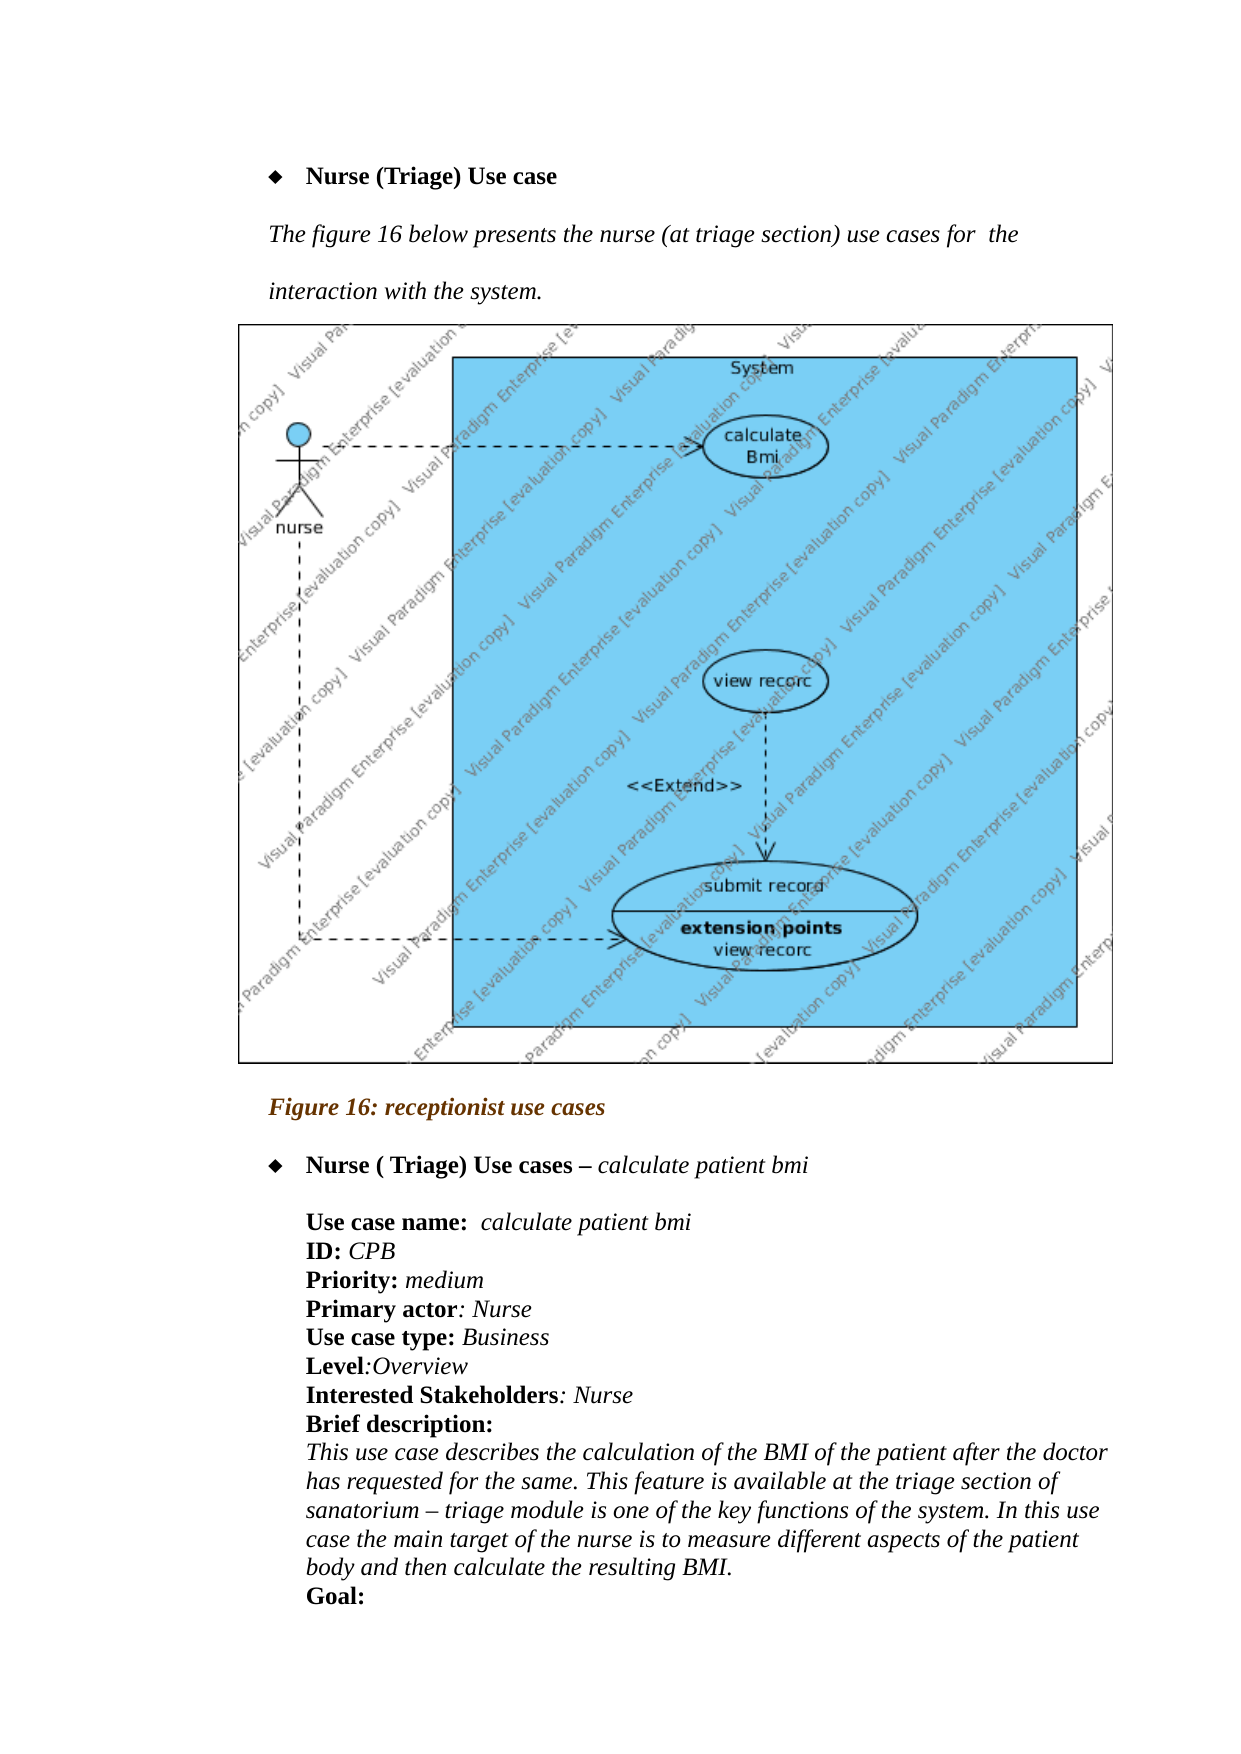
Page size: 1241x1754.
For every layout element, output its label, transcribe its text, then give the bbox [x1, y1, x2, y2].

list Brief description: [268, 1409, 1122, 1437]
list Goal: [268, 1581, 1122, 1610]
list Use case name: calculate patient bmi [268, 1207, 1122, 1236]
list Interested Stakeholders: Nurse [268, 1380, 1122, 1409]
list Nurse ( Triage) Use cases – calculate patient bmi [268, 1150, 1122, 1179]
list Figure 16: receptionist use cases [231, 334, 1122, 1121]
list ID: CPB [268, 1236, 1122, 1265]
list Level:Overview [268, 1351, 1122, 1380]
list The figure 16 below presents the nurse (at triage section) use cases for the interaction with the system. [231, 219, 1122, 305]
list Nurse (Triage) Use case [268, 161, 1122, 190]
list This use case describes the calculation of the BMI of the patient after the doctor has requested for the same. This feature is available at the triage section of sanatorium – triage module is one of the key functions of the system. In this use case the main target of the nurse is to measure different aspects of the patient body and then calculate the resulting BMI. [268, 1437, 1122, 1581]
picture [238, 324, 1113, 1064]
list Use case type: Business [268, 1322, 1122, 1351]
list Priority: medium [268, 1265, 1122, 1294]
list Primary actor: Nurse [268, 1294, 1122, 1322]
